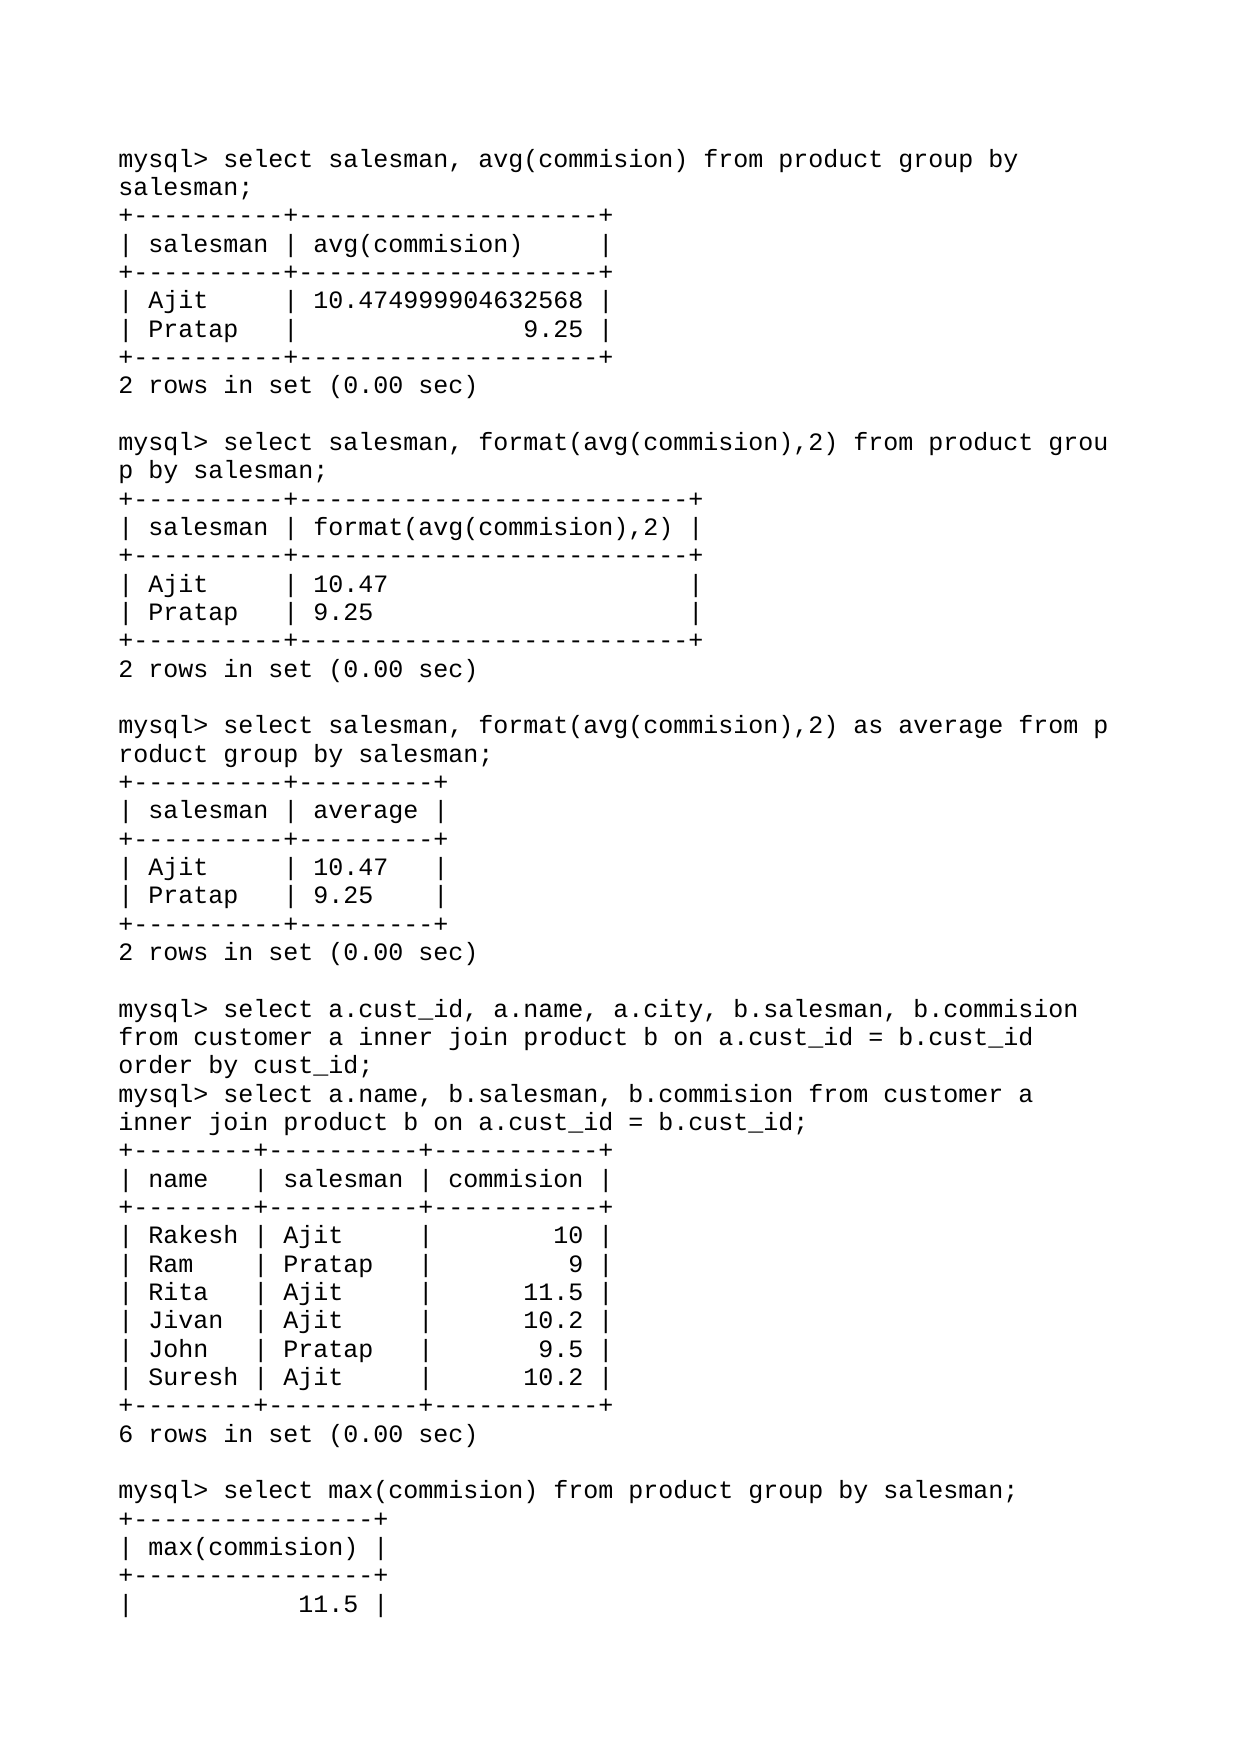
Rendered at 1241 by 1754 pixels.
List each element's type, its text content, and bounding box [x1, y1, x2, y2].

text roduct group by salesman; [118, 741, 1122, 770]
text +----------+---------+ [118, 770, 1122, 798]
text | Jivan | Ajit | 10.2 | [118, 1308, 1122, 1336]
text | Ajit | 10.47 | [118, 571, 1122, 600]
text | Pratap | 9.25 | [118, 316, 1122, 345]
text 6 rows in set (0.00 sec) [118, 1421, 1122, 1450]
text +----------+---------+ [118, 826, 1122, 855]
text | Rakesh | Ajit | 10 | [118, 1223, 1122, 1251]
text mysql> select salesman, format(avg(commision),2) as average from p [118, 713, 1122, 741]
text | John | Pratap | 9.5 | [118, 1336, 1122, 1365]
text +----------+--------------------+ [118, 260, 1122, 288]
text mysql> select a.name, b.salesman, b.commision from customer a inner join product b on a.cust_id = b.cust_id; [118, 1081, 1122, 1138]
text +----------+--------------------+ [118, 345, 1122, 373]
text mysql> select salesman, avg(commision) from product group by salesman; [118, 146, 1122, 203]
text +----------+--------------------------+ [118, 543, 1122, 571]
text +----------+--------------------+ [118, 203, 1122, 231]
text mysql> select a.cust_id, a.name, a.city, b.salesman, b.commision from customer a inner join product b on a.cust_id = b.cust_id order by cust_id; [118, 996, 1122, 1081]
text +----------+--------------------------+ [118, 628, 1122, 656]
text | Ram | Pratap | 9 | [118, 1251, 1122, 1280]
text +--------+----------+-----------+ [118, 1393, 1122, 1421]
text mysql> select max(commision) from product group by salesman; [118, 1478, 1122, 1506]
text | name | salesman | commision | [118, 1166, 1122, 1195]
text | Ajit | 10.474999904632568 | [118, 288, 1122, 316]
text | salesman | average | [118, 798, 1122, 826]
text +----------------+ [118, 1563, 1122, 1591]
text +--------+----------+-----------+ [118, 1138, 1122, 1166]
text +----------+---------+ [118, 911, 1122, 940]
text | Pratap | 9.25 | [118, 883, 1122, 911]
text mysql> select salesman, format(avg(commision),2) from product grou [118, 430, 1122, 458]
text 2 rows in set (0.00 sec) [118, 373, 1122, 401]
text | Rita | Ajit | 11.5 | [118, 1280, 1122, 1308]
text | salesman | avg(commision) | [118, 231, 1122, 260]
text 2 rows in set (0.00 sec) [118, 940, 1122, 968]
text p by salesman; [118, 458, 1122, 486]
text | max(commision) | [118, 1535, 1122, 1563]
text | Pratap | 9.25 | [118, 600, 1122, 628]
text | 11.5 | [118, 1591, 1122, 1620]
text +----------+--------------------------+ [118, 486, 1122, 515]
text 2 rows in set (0.00 sec) [118, 656, 1122, 685]
text | Suresh | Ajit | 10.2 | [118, 1365, 1122, 1393]
text | Ajit | 10.47 | [118, 855, 1122, 883]
text +--------+----------+-----------+ [118, 1195, 1122, 1223]
text +----------------+ [118, 1506, 1122, 1535]
text | salesman | format(avg(commision),2) | [118, 515, 1122, 543]
